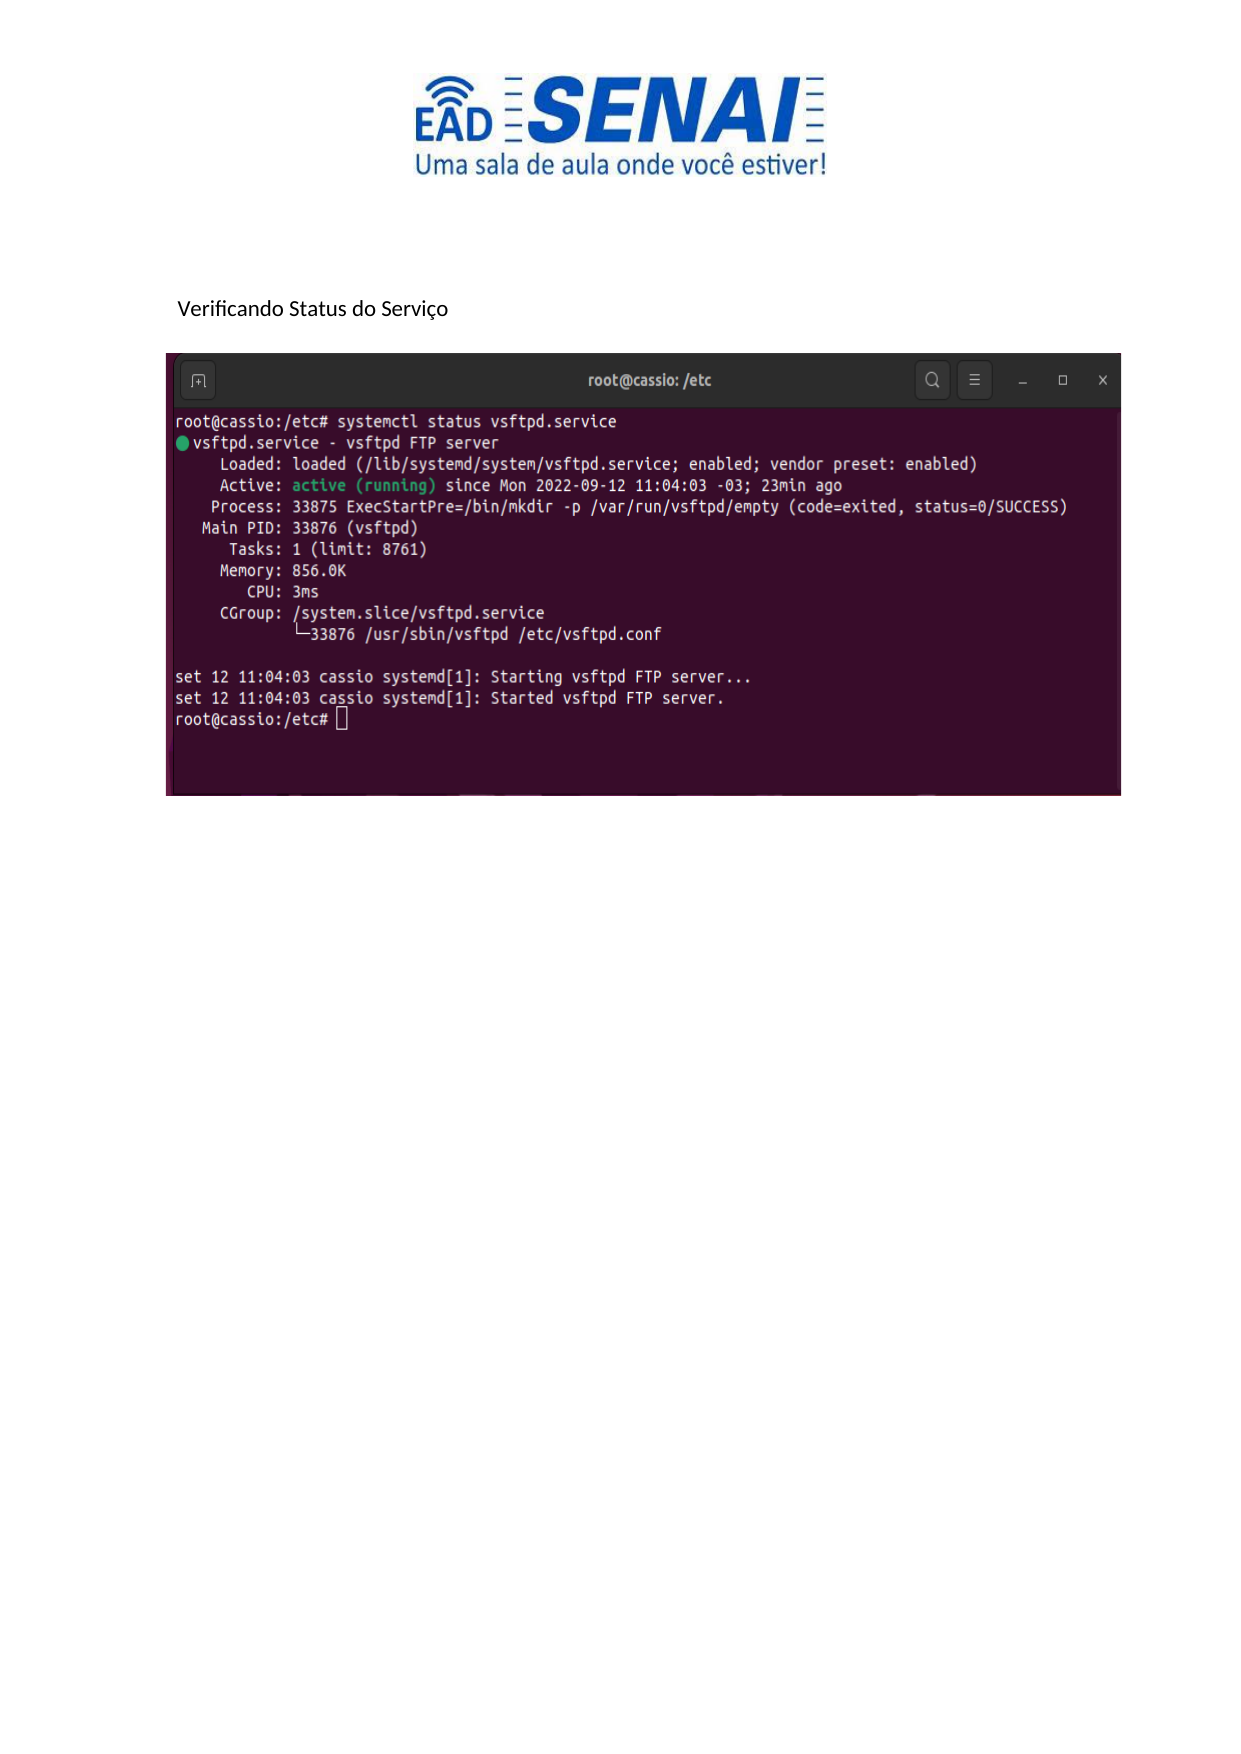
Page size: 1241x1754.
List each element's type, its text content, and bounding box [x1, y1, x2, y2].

text Verificando Status do Serviço [177, 294, 1063, 322]
picture [413, 73, 828, 177]
picture [165, 353, 1122, 796]
